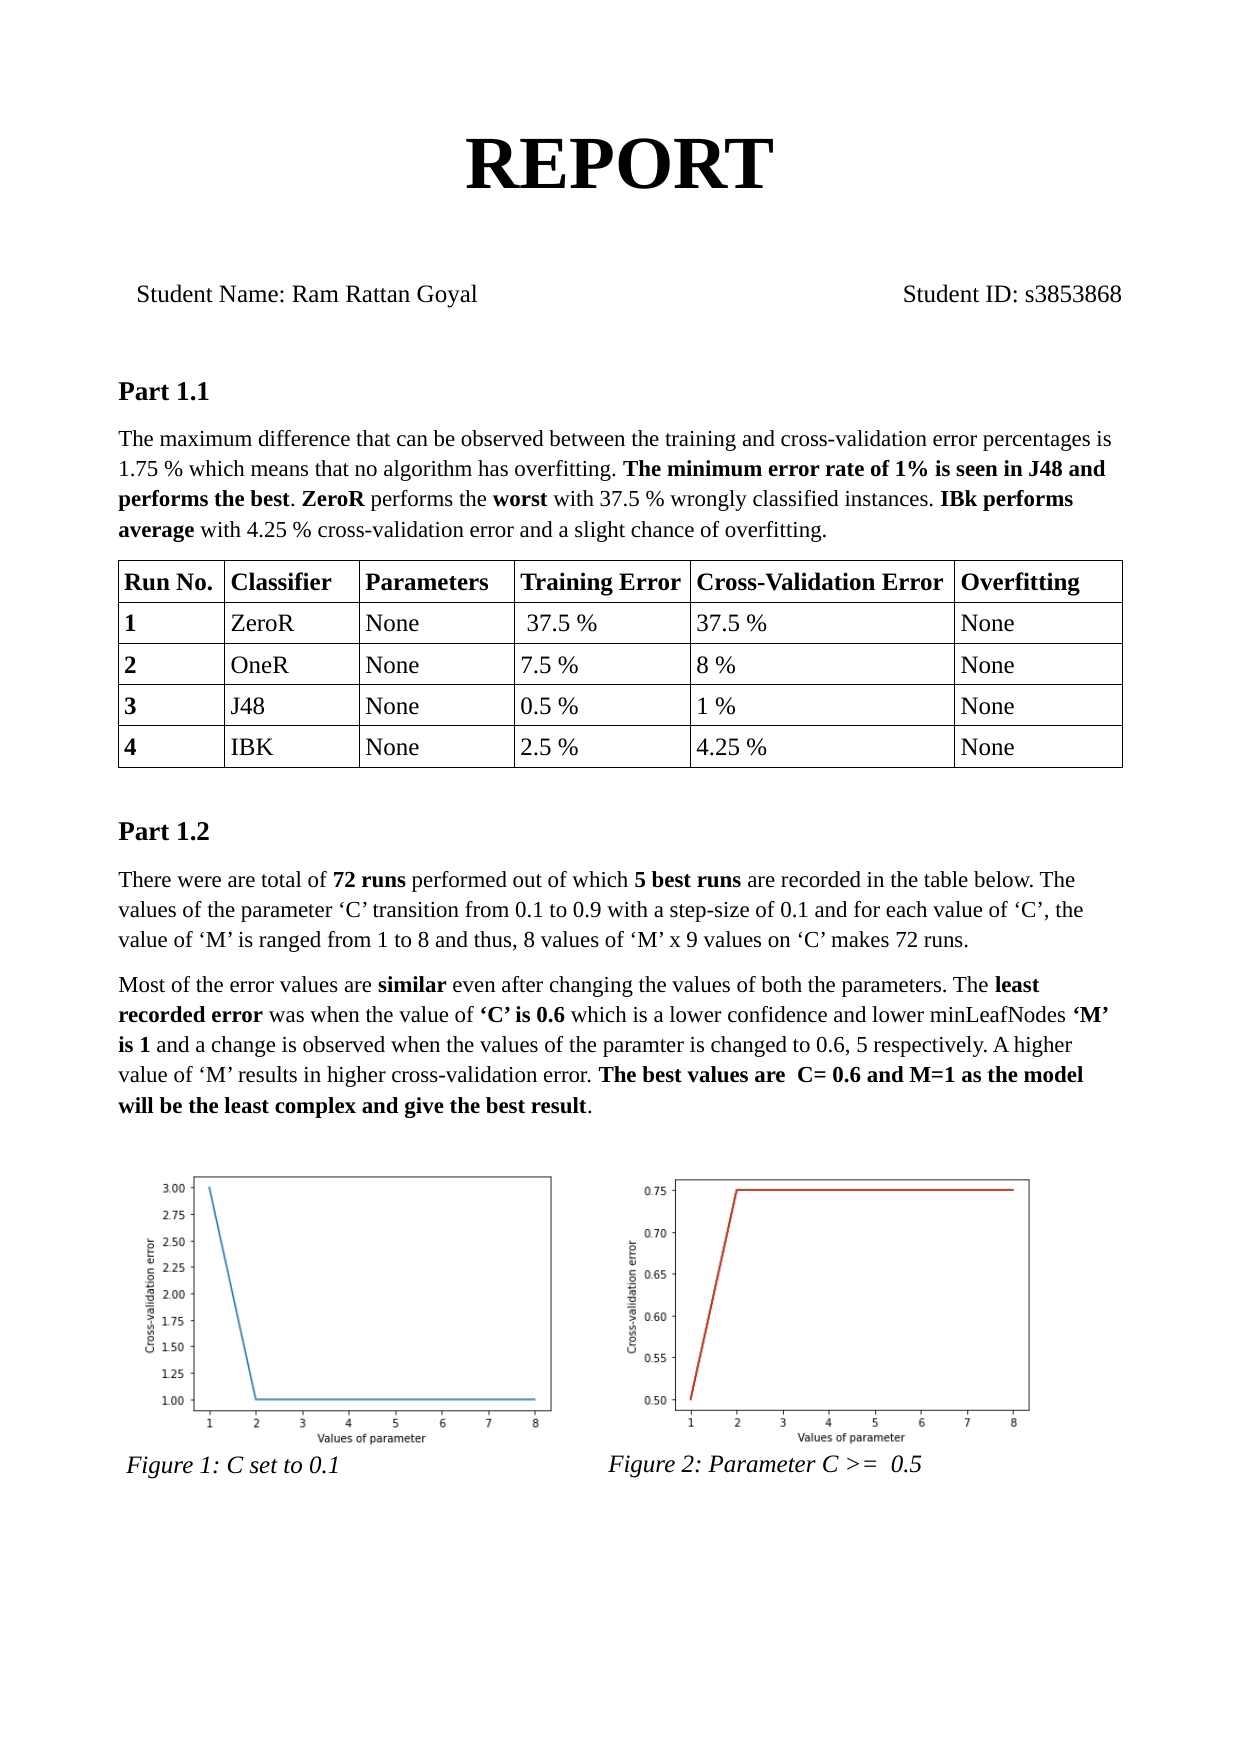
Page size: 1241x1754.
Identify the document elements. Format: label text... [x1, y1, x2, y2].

text The maximum difference that can be observed between the training and cross-validation error percentages is 1.75 % which means that no algorithm has overfitting. The minimum error rate of 1% is seen in J48 and performs the best. ZeroR performs the worst with 37.5 % wrongly classified instances. IBk performs average with 4.25 % cross-validation error and a slight chance of overfitting. [118, 425, 1122, 542]
table_header Classifier [225, 561, 359, 602]
table_cell IBK [225, 726, 359, 767]
table_header Parameters [360, 561, 514, 602]
table_cell 3 [119, 685, 224, 725]
table_cell None [955, 603, 1122, 643]
text Most of the error values are similar even after changing the values of both the parameters. The least recorded error was when the value of ‘C’ is 0.6 which is a lower confidence and lower minLeafNodes ‘M’ is 1 and a change is observed when the values of the paramter is changed to 0.6, 5 respectively. A higher value of ‘M’ results in higher cross-validation error. The best values are C= 0.6 and M=1 as the model will be the least complex and give the best result. [118, 971, 1122, 1118]
table_cell None [360, 644, 514, 684]
table_cell None [360, 685, 514, 725]
table_cell 1 % [691, 685, 954, 725]
picture [621, 1173, 1035, 1450]
table_cell 37.5 % [691, 603, 954, 643]
table_cell None [955, 685, 1122, 725]
text There were are total of 72 runs performed out of which 5 best runs are recorded in the table below. The values of the parameter ‘C’ transition from 0.1 to 0.9 with a step-size of 0.1 and for each value of ‘C’, the value of ‘M’ is ranged from 1 to 8 and thus, 8 values of ‘M’ x 9 values on ‘C’ makes 72 runs. [118, 866, 1122, 952]
text Part 1.1 [118, 375, 1122, 406]
table_cell 37.5 % [515, 603, 690, 643]
table_header Overfitting [955, 561, 1122, 602]
picture [139, 1171, 558, 1451]
table_cell J48 [225, 685, 359, 725]
table_cell OneR [225, 644, 359, 684]
text REPORT [118, 118, 1122, 204]
table_cell 8 % [691, 644, 954, 684]
table_cell 4 [119, 726, 224, 767]
table_cell 7.5 % [515, 644, 690, 684]
table_cell 4.25 % [691, 726, 954, 767]
text Figure 1: C set to 0.1 [126, 1171, 571, 1479]
table_header Training Error [515, 561, 690, 602]
table_cell 1 [119, 603, 224, 643]
table_cell 2.5 % [515, 726, 690, 767]
text Figure 2: Parameter C >= 0.5 [608, 1173, 1048, 1478]
table_cell 2 [119, 644, 224, 684]
table_header Cross-Validation Error [691, 561, 954, 602]
table_cell None [955, 644, 1122, 684]
table_cell None [360, 726, 514, 767]
table_header Run No. [119, 561, 224, 602]
table_cell None [360, 603, 514, 643]
table_cell 0.5 % [515, 685, 690, 725]
text Part 1.2 [118, 815, 1122, 846]
table_cell None [955, 726, 1122, 767]
text Student Name: Ram Rattan Goyal Student ID: s3853868 [118, 279, 1122, 308]
table_cell ZeroR [225, 603, 359, 643]
